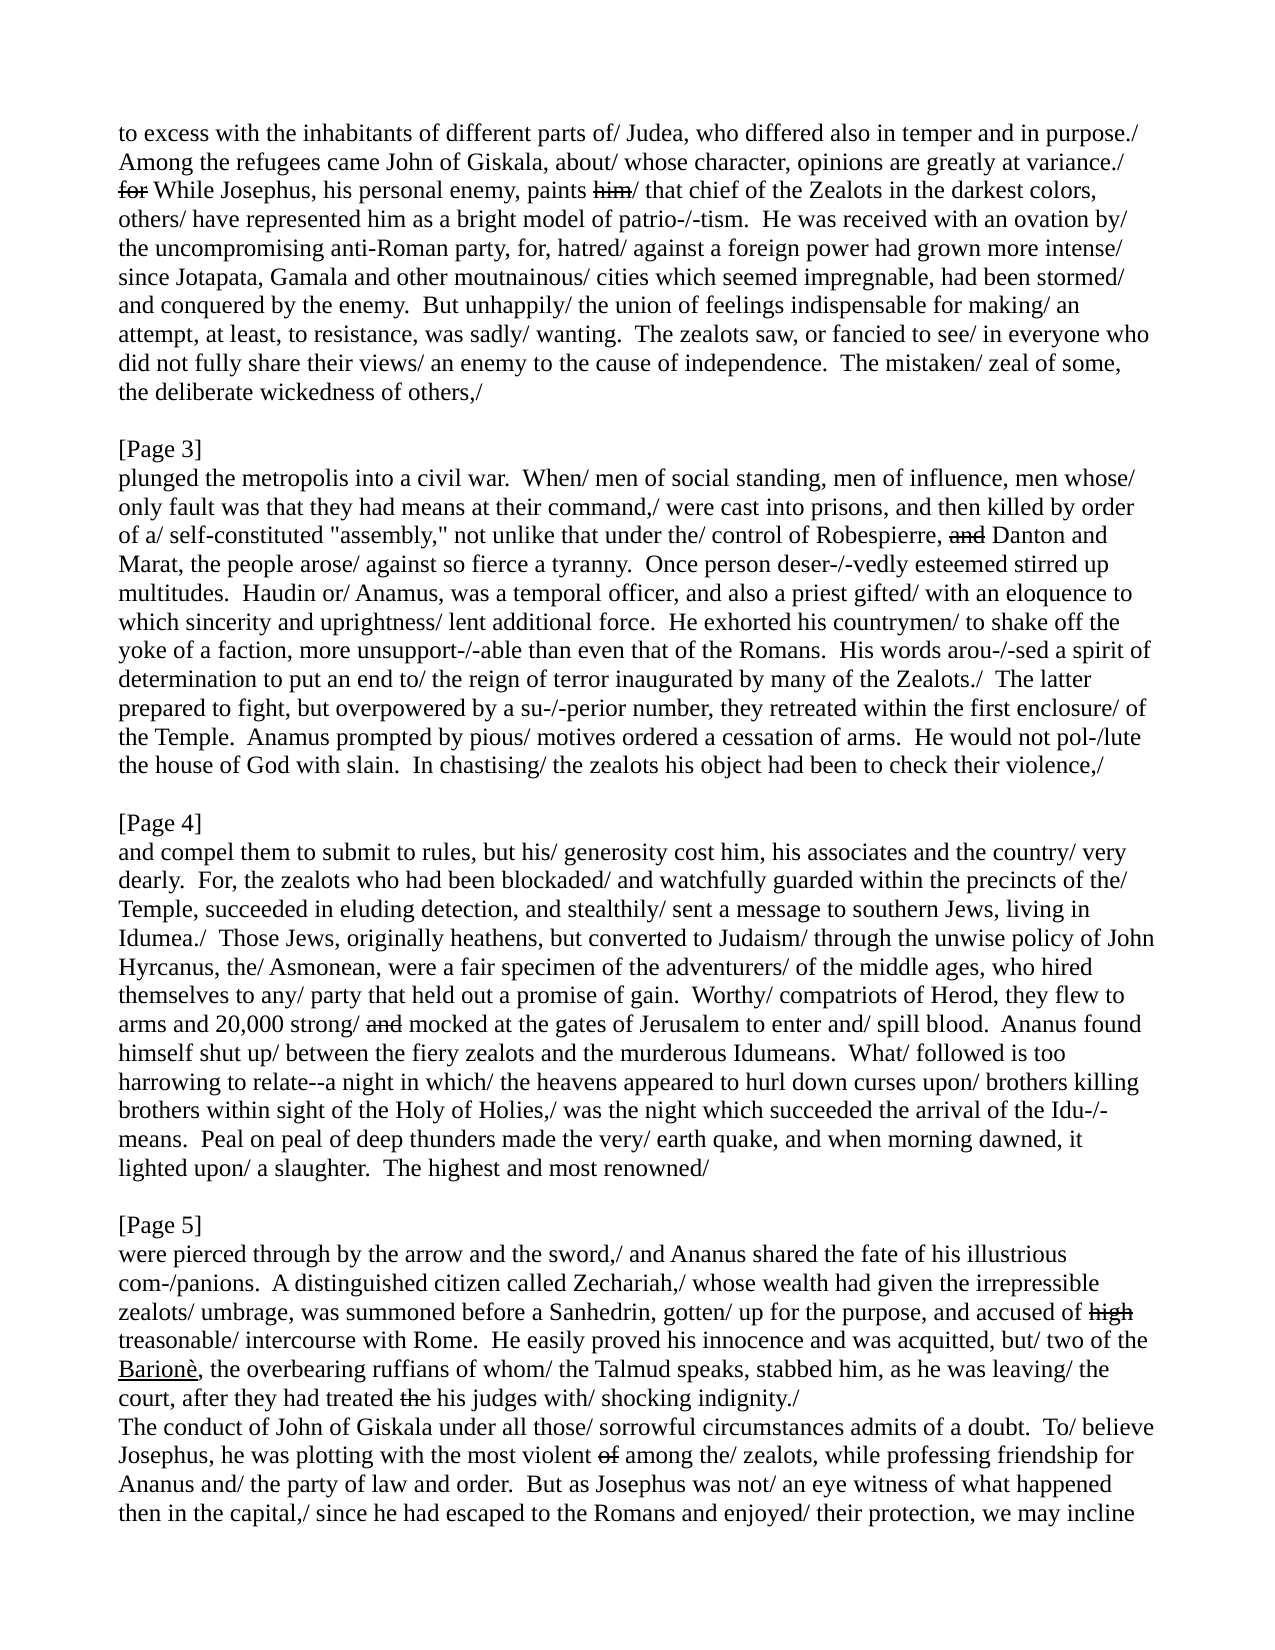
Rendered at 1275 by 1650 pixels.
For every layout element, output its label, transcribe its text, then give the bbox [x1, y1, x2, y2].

text were pierced through by the arrow and the sword,/ and Ananus shared the fate of his illustrious com-/panions. A distinguished citizen called Zechariah,/ whose wealth had given the irrepressible zealots/ umbrage, was summoned before a Sanhedrin, gotten/ up for the purpose, and accused of high treasonable/ intercourse with Rome. He easily proved his innocence and was acquitted, but/ two of the Barionè, the overbearing ruffians of whom/ the Talmud speaks, stabbed him, as he was leaving/ the court, after they had treated the his judges with/ shocking indignity./ [118, 1239, 1157, 1412]
text [Page 5] [118, 1211, 1157, 1239]
text [Page 4] [118, 808, 1157, 837]
text [Page 3] [118, 434, 1157, 463]
text to excess with the inhabitants of different parts of/ Judea, who differed also in temper and in purpose./ Among the refugees came John of Giskala, about/ whose character, opinions are greatly at variance./ for While Josephus, his personal enemy, paints him/ that chief of the Zealots in the darkest colors, others/ have represented him as a bright model of patrio-/-tism. He was received with an ovation by/ the uncompromising anti-Roman party, for, hatred/ against a foreign power had grown more intense/ since Jotapata, Gamala and other moutnainous/ cities which seemed impregnable, had been stormed/ and conquered by the enemy. But unhappily/ the union of feelings indispensable for making/ an attempt, at least, to resistance, was sadly/ wanting. The zealots saw, or fancied to see/ in everyone who did not fully share their views/ an enemy to the cause of independence. The mistaken/ zeal of some, the deliberate wickedness of others,/ [118, 118, 1157, 406]
text plunged the metropolis into a civil war. When/ men of social standing, men of influence, men whose/ only fault was that they had means at their command,/ were cast into prisons, and then killed by order of a/ self-constituted "assembly," not unlike that under the/ control of Robespierre, and Danton and Marat, the people arose/ against so fierce a tyranny. Once person deser-/-vedly esteemed stirred up multitudes. Haudin or/ Anamus, was a temporal officer, and also a priest gifted/ with an eloquence to which sincerity and uprightness/ lent additional force. He exhorted his countrymen/ to shake off the yoke of a faction, more unsupport-/-able than even that of the Romans. His words arou-/-sed a spirit of determination to put an end to/ the reign of terror inaugurated by many of the Zealots./ The latter prepared to fight, but overpowered by a su-/-perior number, they retreated within the first enclosure/ of the Temple. Anamus prompted by pious/ motives ordered a cessation of arms. He would not pol-/lute the house of God with slain. In chastising/ the zealots his object had been to check their violence,/ [118, 463, 1157, 779]
text The conduct of John of Giskala under all those/ sorrowful circumstances admits of a doubt. To/ believe Josephus, he was plotting with the most violent of among the/ zealots, while professing friendship for Ananus and/ the party of law and order. But as Josephus was not/ an eye witness of what happened then in the capital,/ since he had escaped to the Romans and enjoyed/ their protection, we may incline [118, 1412, 1157, 1527]
text and compel them to submit to rules, but his/ generosity cost him, his associates and the country/ very dearly. For, the zealots who had been blockaded/ and watchfully guarded within the precincts of the/ Temple, succeeded in eluding detection, and stealthily/ sent a message to southern Jews, living in Idumea./ Those Jews, originally heathens, but converted to Judaism/ through the unwise policy of John Hyrcanus, the/ Asmonean, were a fair specimen of the adventurers/ of the middle ages, who hired themselves to any/ party that held out a promise of gain. Worthy/ compatriots of Herod, they flew to arms and 20,000 strong/ and mocked at the gates of Jerusalem to enter and/ spill blood. Ananus found himself shut up/ between the fiery zealots and the murderous Idumeans. What/ followed is too harrowing to relate--a night in which/ the heavens appeared to hurl down curses upon/ brothers killing brothers within sight of the Holy of Holies,/ was the night which succeeded the arrival of the Idu-/-means. Peal on peal of deep thunders made the very/ earth quake, and when morning dawned, it lighted upon/ a slaughter. The highest and most renowned/ [118, 837, 1157, 1182]
